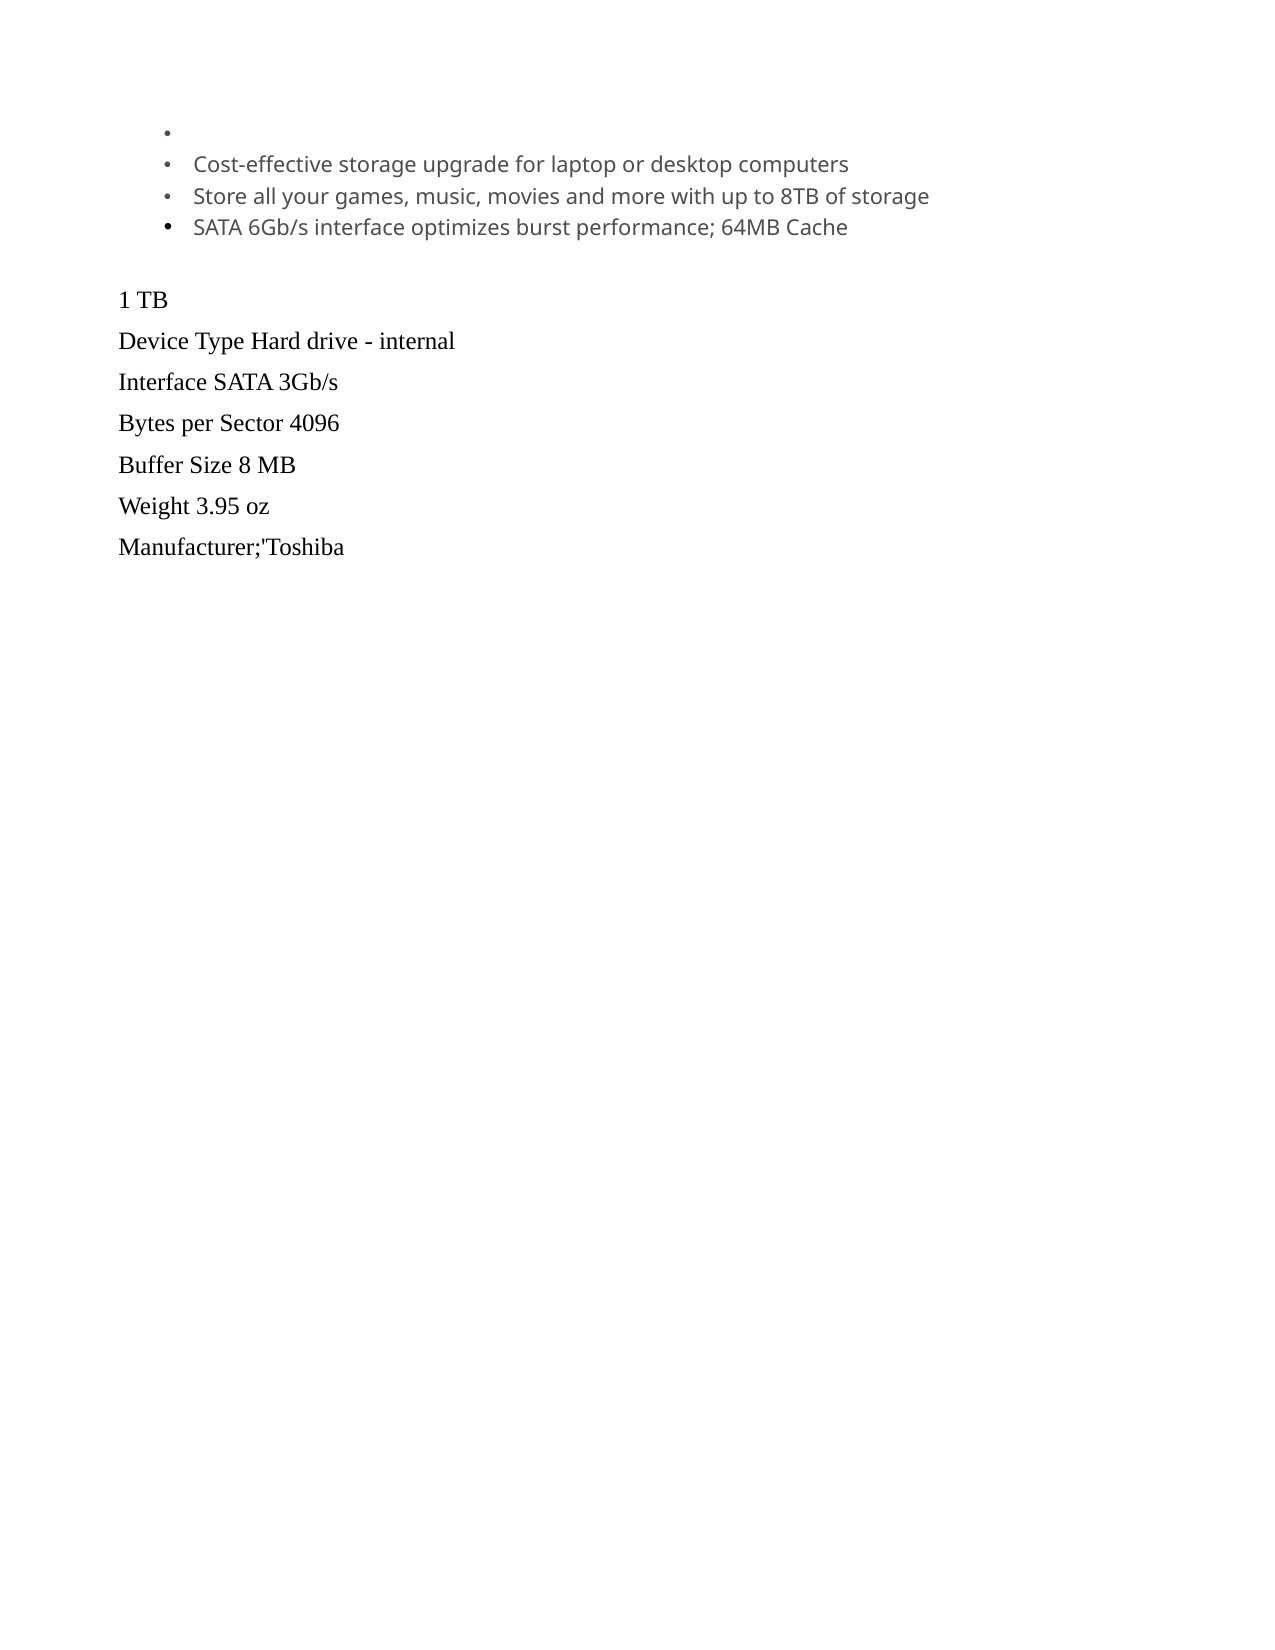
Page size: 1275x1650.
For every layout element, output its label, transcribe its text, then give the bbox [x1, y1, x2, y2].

text Buffer Size 8 MB [118, 450, 1157, 478]
list Cost-effective storage upgrade for laptop or desktop computers [164, 149, 1157, 179]
list SATA 6Gb/s interface optimizes burst performance; 64MB Cache [164, 212, 1157, 242]
text Weight 3.95 oz [118, 491, 1157, 520]
text Interface SATA 3Gb/s [118, 367, 1157, 396]
text Bytes per Sector 4096 [118, 408, 1157, 437]
text 1 TB [118, 285, 1157, 313]
text Device Type Hard drive - internal [118, 326, 1157, 355]
text Manufacturer;'Toshiba [118, 532, 1157, 561]
list Store all your games, music, movies and more with up to 8TB of storage [164, 181, 1157, 211]
